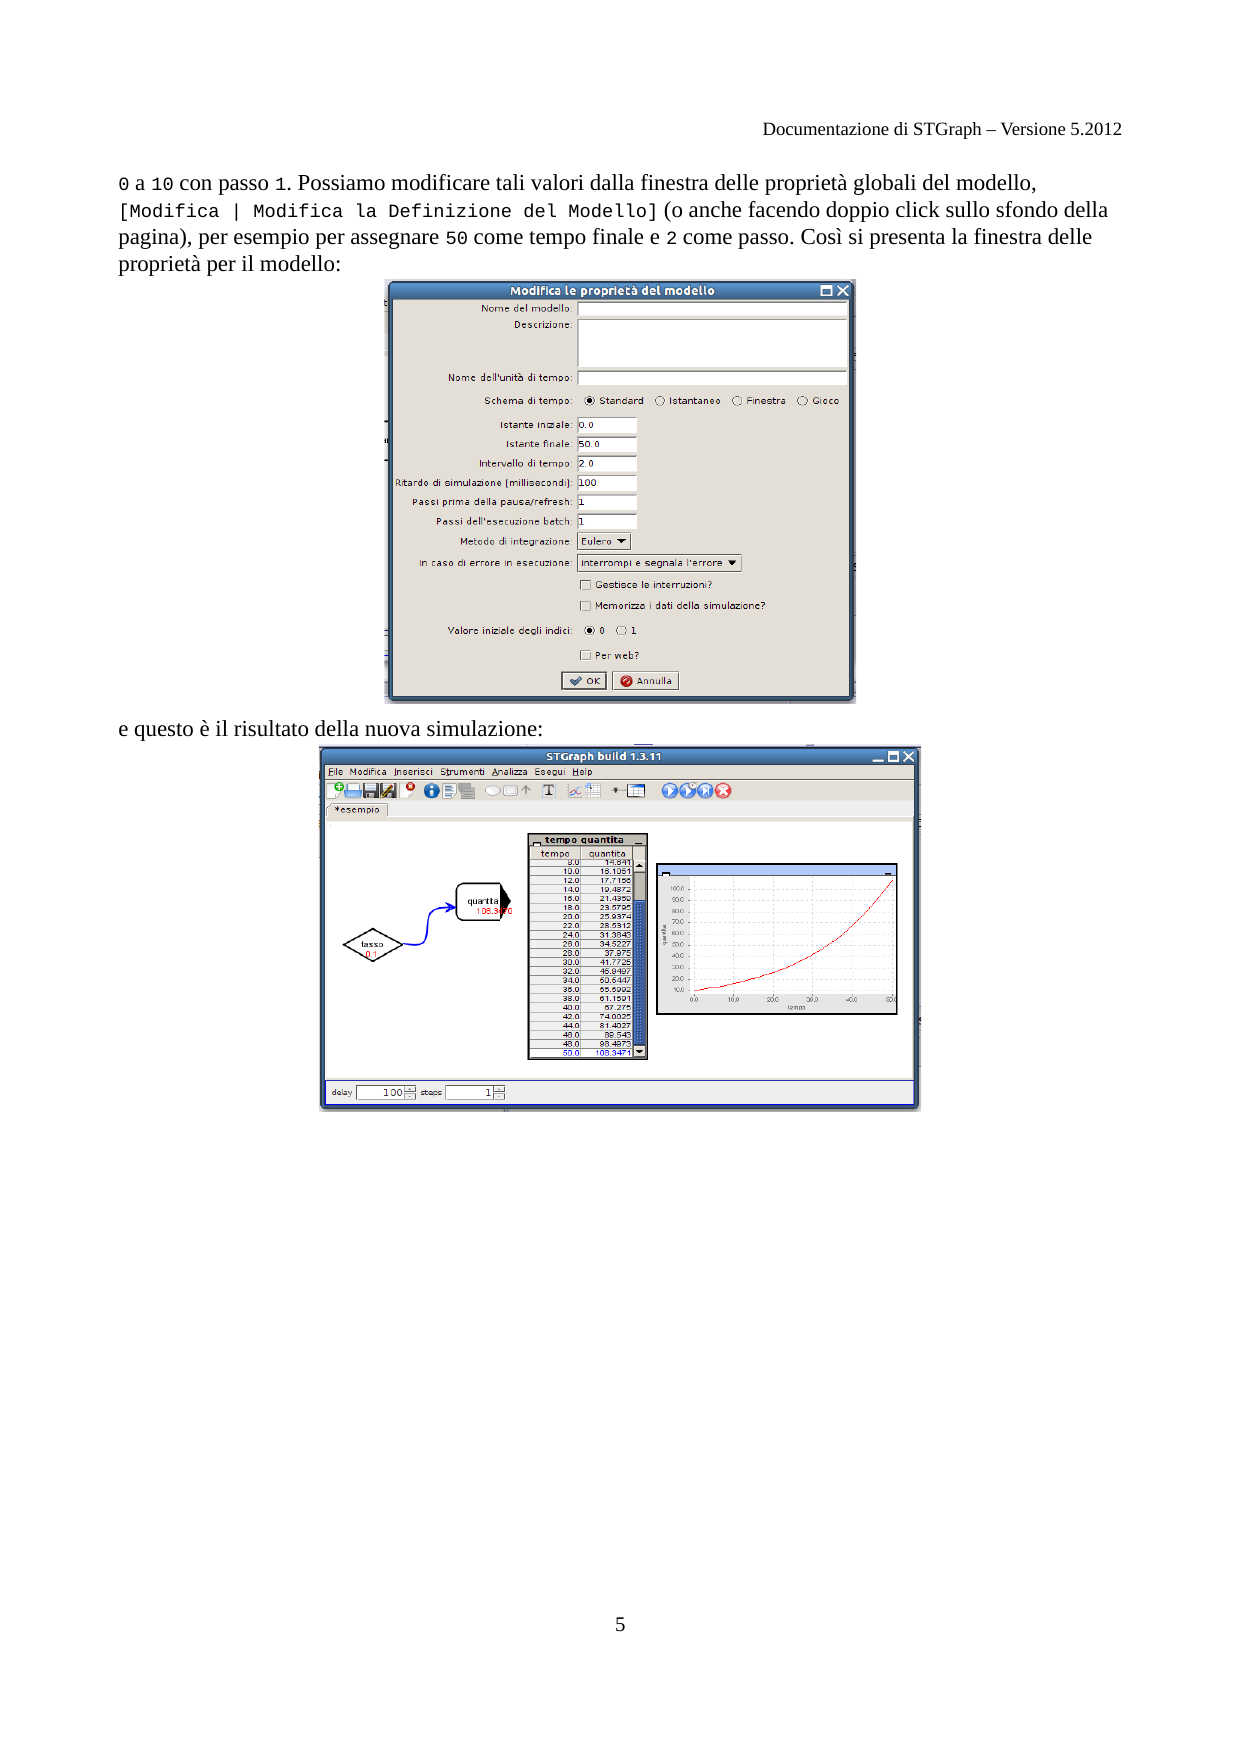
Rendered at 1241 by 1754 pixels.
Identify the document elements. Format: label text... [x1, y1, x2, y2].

picture [384, 279, 857, 704]
picture [318, 744, 922, 1112]
text e questo è il risultato della nuova simulazione: [118, 715, 1122, 741]
text 0 a 10 con passo 1. Possiamo modificare tali valori dalla finestra delle proprietà globali del modello, [Modifica | Modifica la Definizione del Modello] (o anche facendo doppio click sullo sfondo della pagina), per esempio per assegnare 50 come tempo finale e 2 come passo. Così si presenta la finestra delle proprietà per il modello: [118, 169, 1122, 276]
